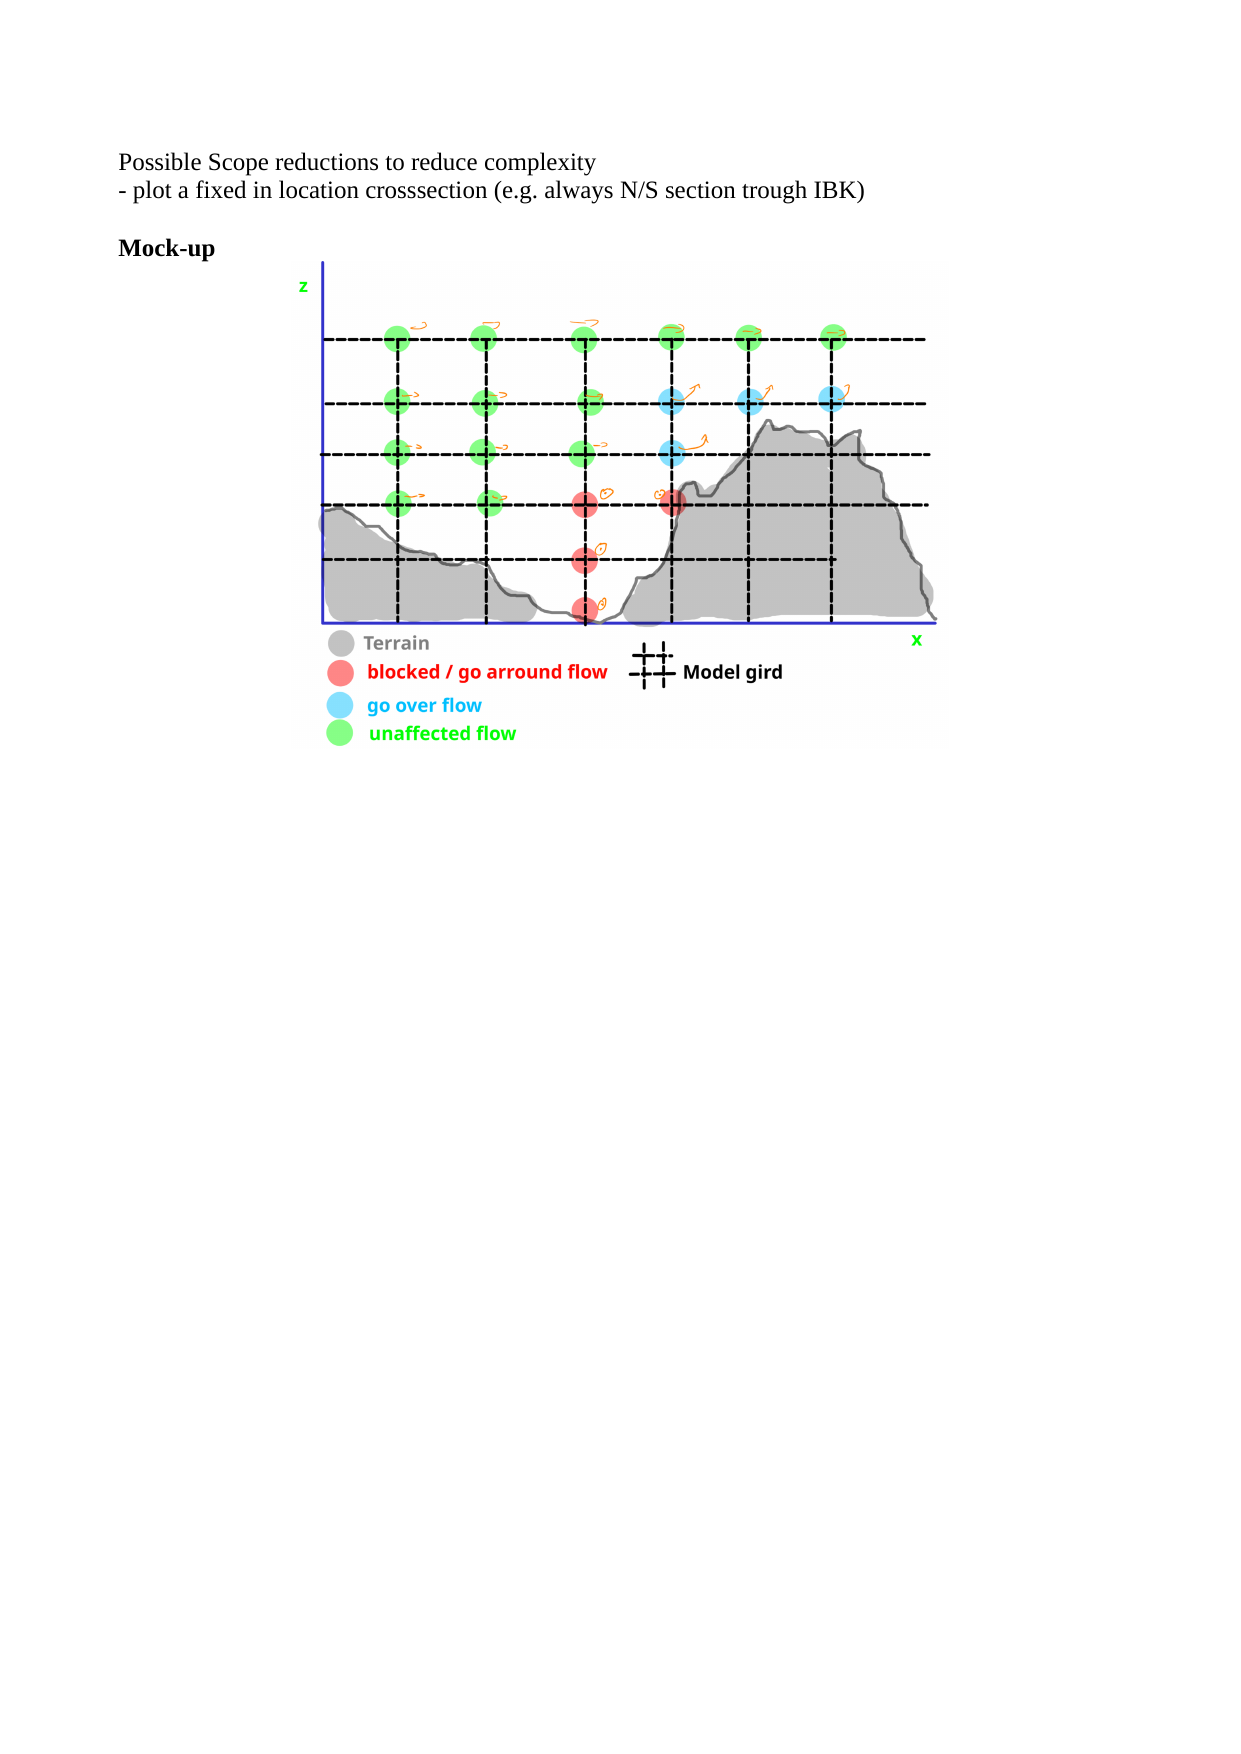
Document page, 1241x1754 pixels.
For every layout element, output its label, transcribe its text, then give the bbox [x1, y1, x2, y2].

text - plot a fixed in location crosssection (e.g. always N/S section trough IBK) [118, 176, 1122, 204]
picture [290, 261, 950, 749]
text Mock-up [118, 233, 1122, 262]
text Possible Scope reductions to reduce complexity [118, 147, 1122, 176]
